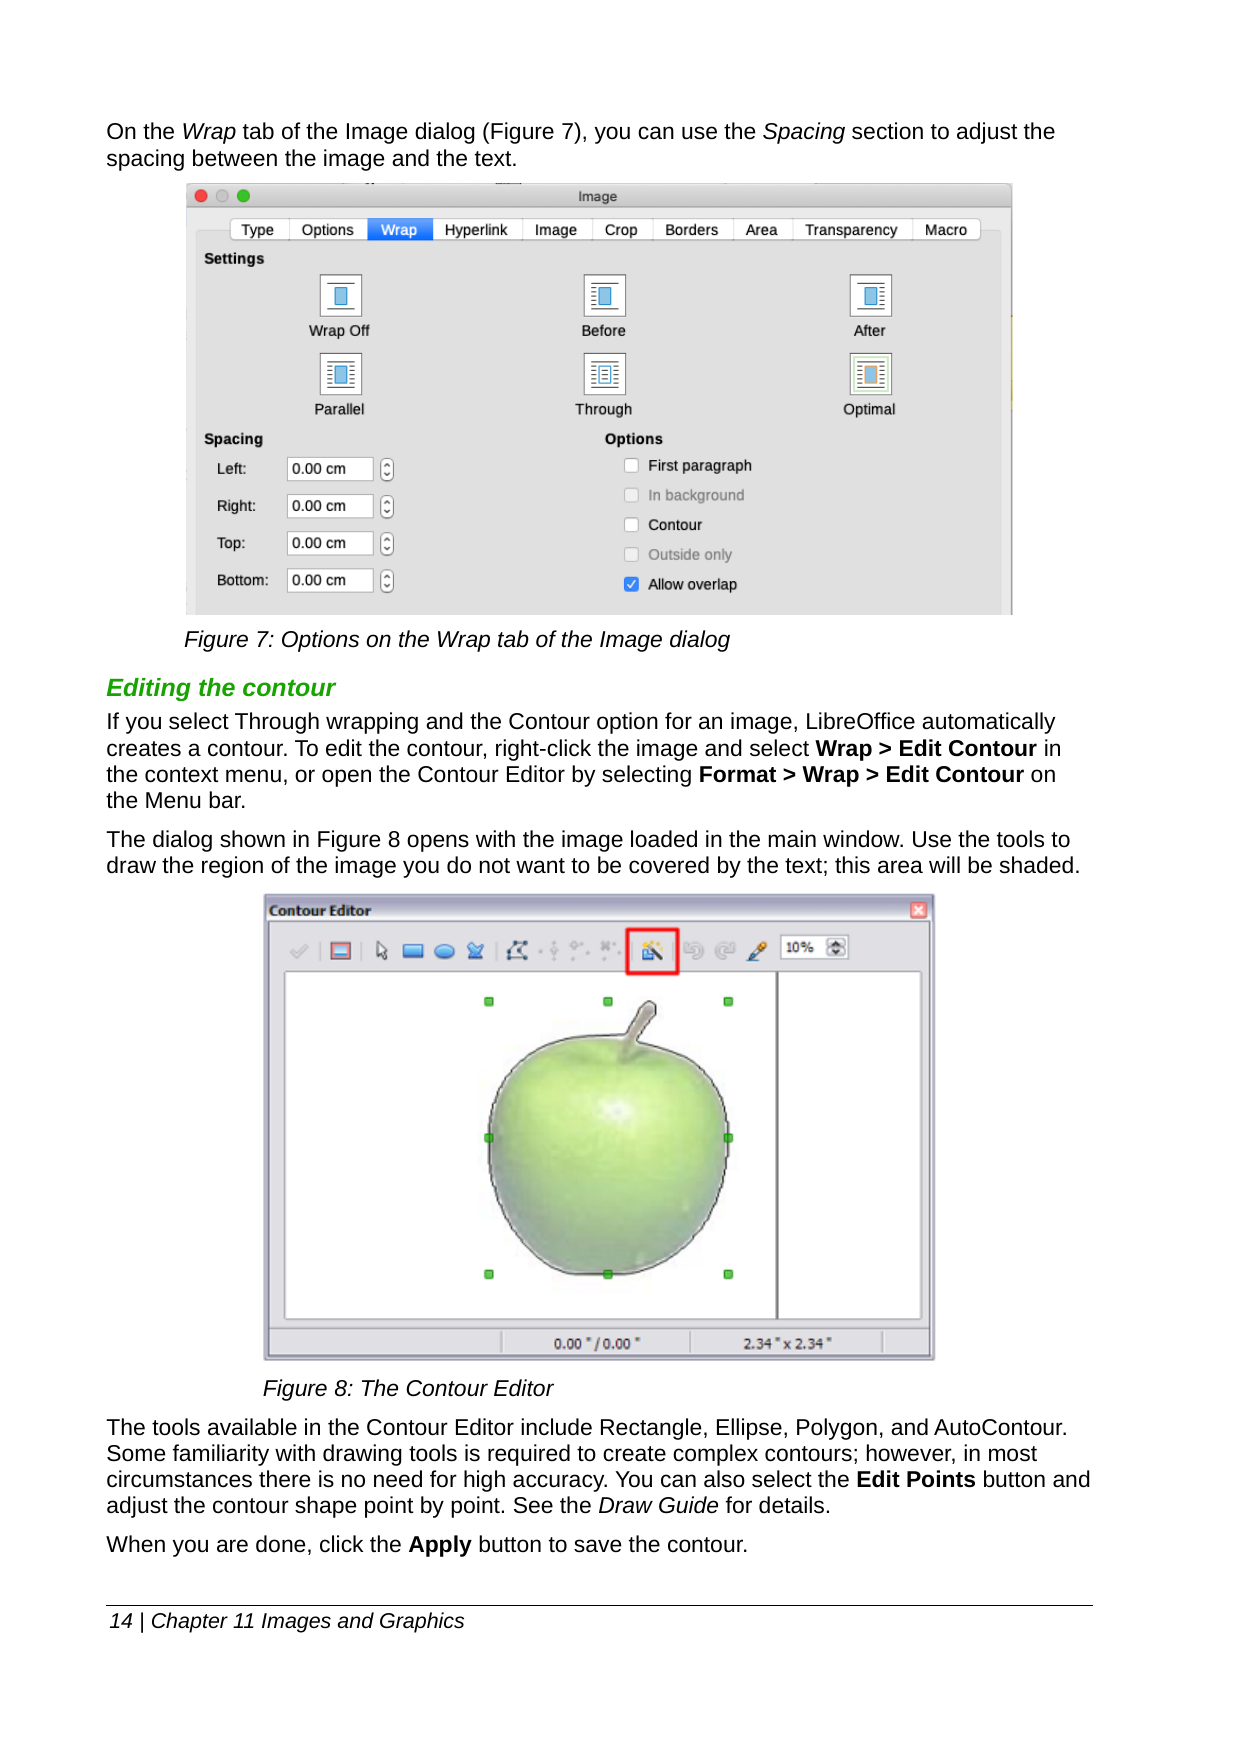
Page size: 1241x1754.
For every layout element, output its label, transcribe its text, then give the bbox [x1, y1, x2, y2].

subtitle Editing the contour [106, 673, 1093, 702]
picture [262, 891, 937, 1364]
text When you are done, click the Apply button to save the contour. [106, 1531, 1093, 1558]
text Figure 7: Options on the Wrap tab of the Image dialog [184, 626, 1015, 653]
text Figure 8: The Contour Editor [263, 1375, 936, 1401]
text On the Wrap tab of the Image dialog (Figure 7), you can use the Spacing section to adjust the spacing between the image and the text. [106, 118, 1093, 171]
text If you select Through wrapping and the Contour option for an image, LibreOffice automatically creates a contour. To edit the contour, right-click the image and select Wrap > Edit Contour in the context menu, or open the Contour Editor by selecting Format > Wrap > Edit Contour on the Menu bar. [106, 708, 1093, 813]
picture [186, 183, 1013, 615]
text The dialog shown in Figure 8 opens with the image loaded in the main window. Use the tools to draw the region of the image you do not want to be covered by the text; this area will be shaded. [106, 826, 1093, 879]
text The tools available in the Contour Editor include Rectangle, Ellipse, Polygon, and AutoContour. Some familiarity with drawing tools is required to create complex contours; however, in most circumstances there is no need for high accuracy. You can also select the Edit Points button and adjust the contour shape point by point. See the Draw Guide for details. [106, 1413, 1093, 1519]
